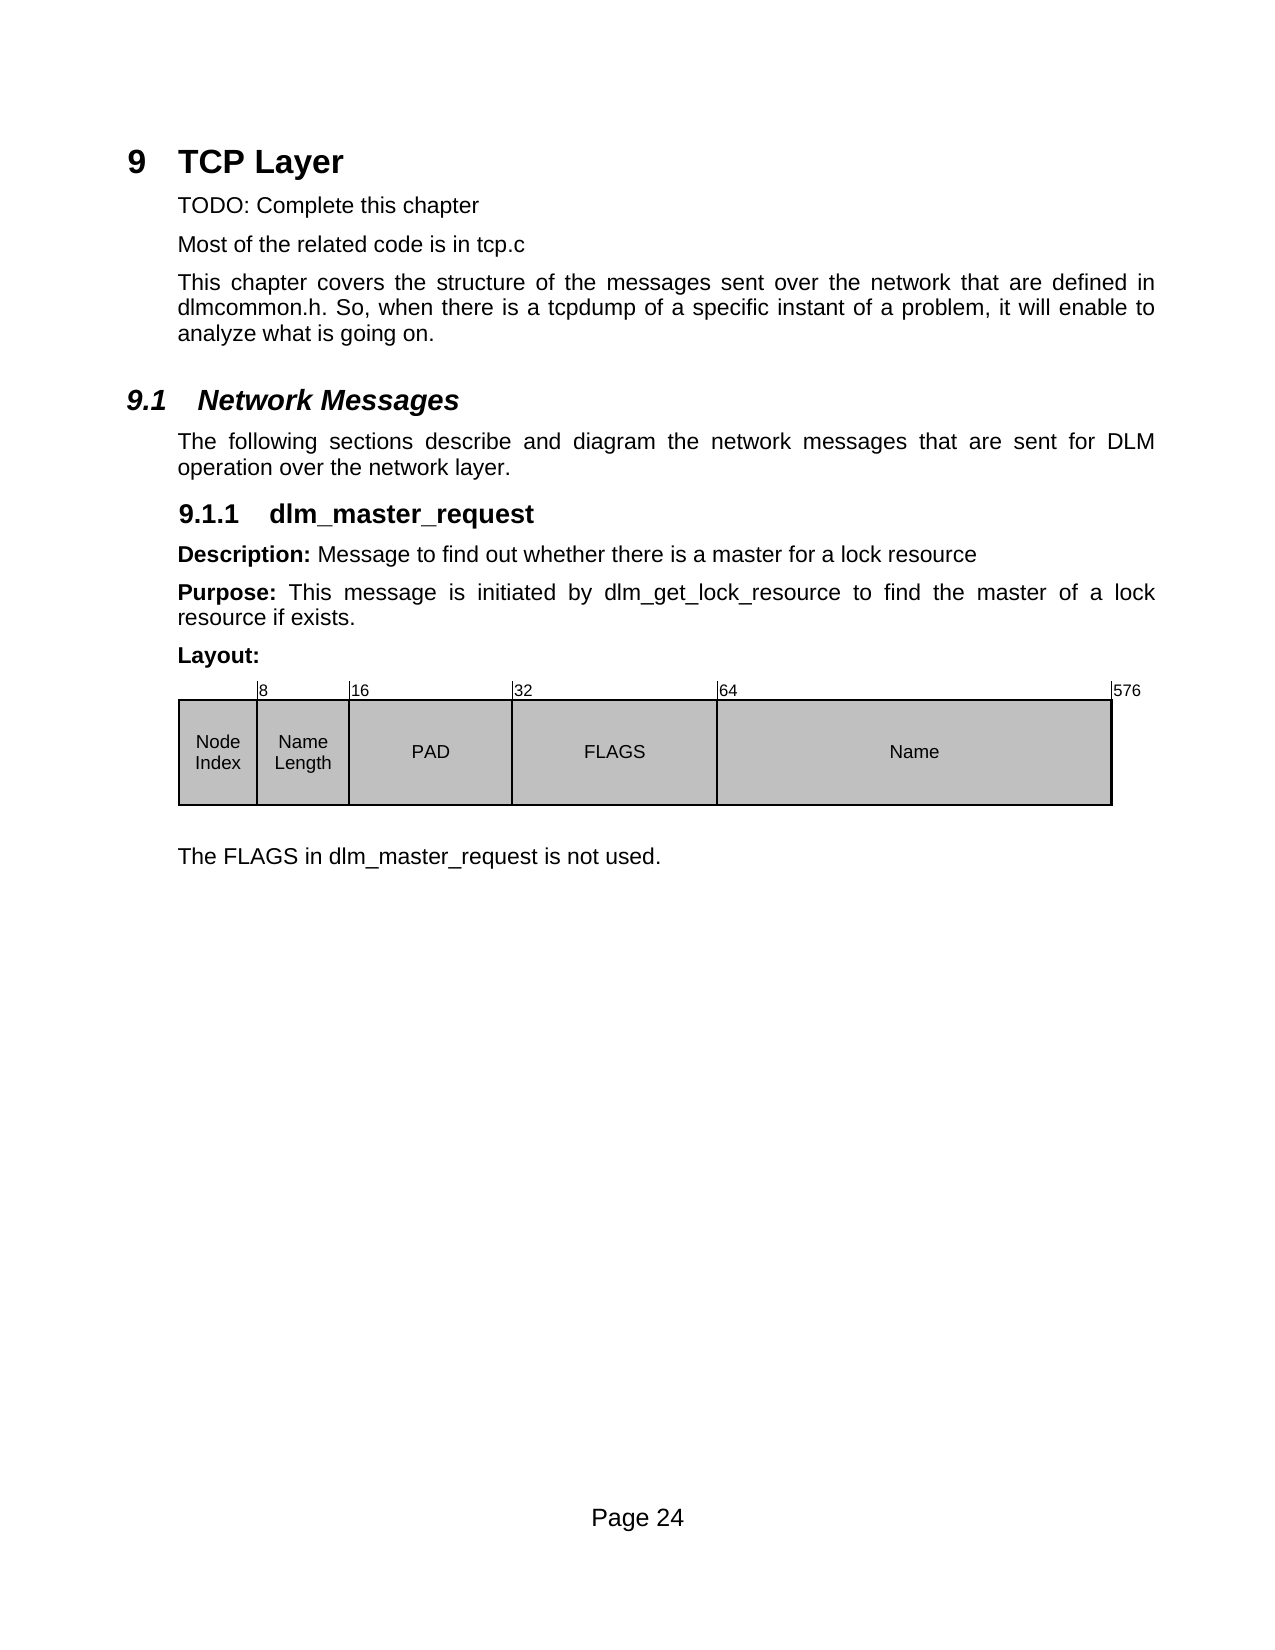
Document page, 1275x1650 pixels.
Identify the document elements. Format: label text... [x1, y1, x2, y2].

table_header [179, 681, 257, 699]
table_cell FLAGS [513, 701, 716, 804]
table_cell PAD [350, 701, 511, 804]
text The following sections describe and diagram the network messages that are sent for DLM operation over the network layer. [177, 429, 1157, 480]
text TODO: Complete this chapter [177, 193, 1157, 219]
subtitle Network Messages [118, 384, 1157, 416]
table_header 32 [513, 681, 717, 699]
table_cell Name Length [258, 701, 348, 804]
subtitle dlm_master_request [171, 498, 1157, 529]
subtitle TCP Layer [118, 143, 1157, 181]
table_header 576 [1112, 681, 1158, 699]
table_header 64 [718, 681, 1111, 699]
table_cell Name [718, 701, 1110, 804]
table_cell Node Index [180, 701, 256, 804]
text Purpose: This message is initiated by dlm_get_lock_resource to find the master of a lock resource if exists. [177, 579, 1157, 631]
table_header 16 [350, 681, 512, 699]
text Layout: [177, 643, 1157, 669]
text Most of the related code is in tcp.c [177, 231, 1157, 257]
table_cell [1113, 699, 1158, 804]
table_header 8 [258, 681, 349, 699]
text The FLAGS in dlm_master_request is not used. [177, 844, 1157, 869]
text Description: Message to find out whether there is a master for a lock resource [177, 541, 1157, 567]
text This chapter covers the structure of the messages sent over the network that are defined in dlmcommon.h. So, when there is a tcpdump of a specific instant of a problem, it will enable to analyze what is going on. [177, 269, 1157, 346]
